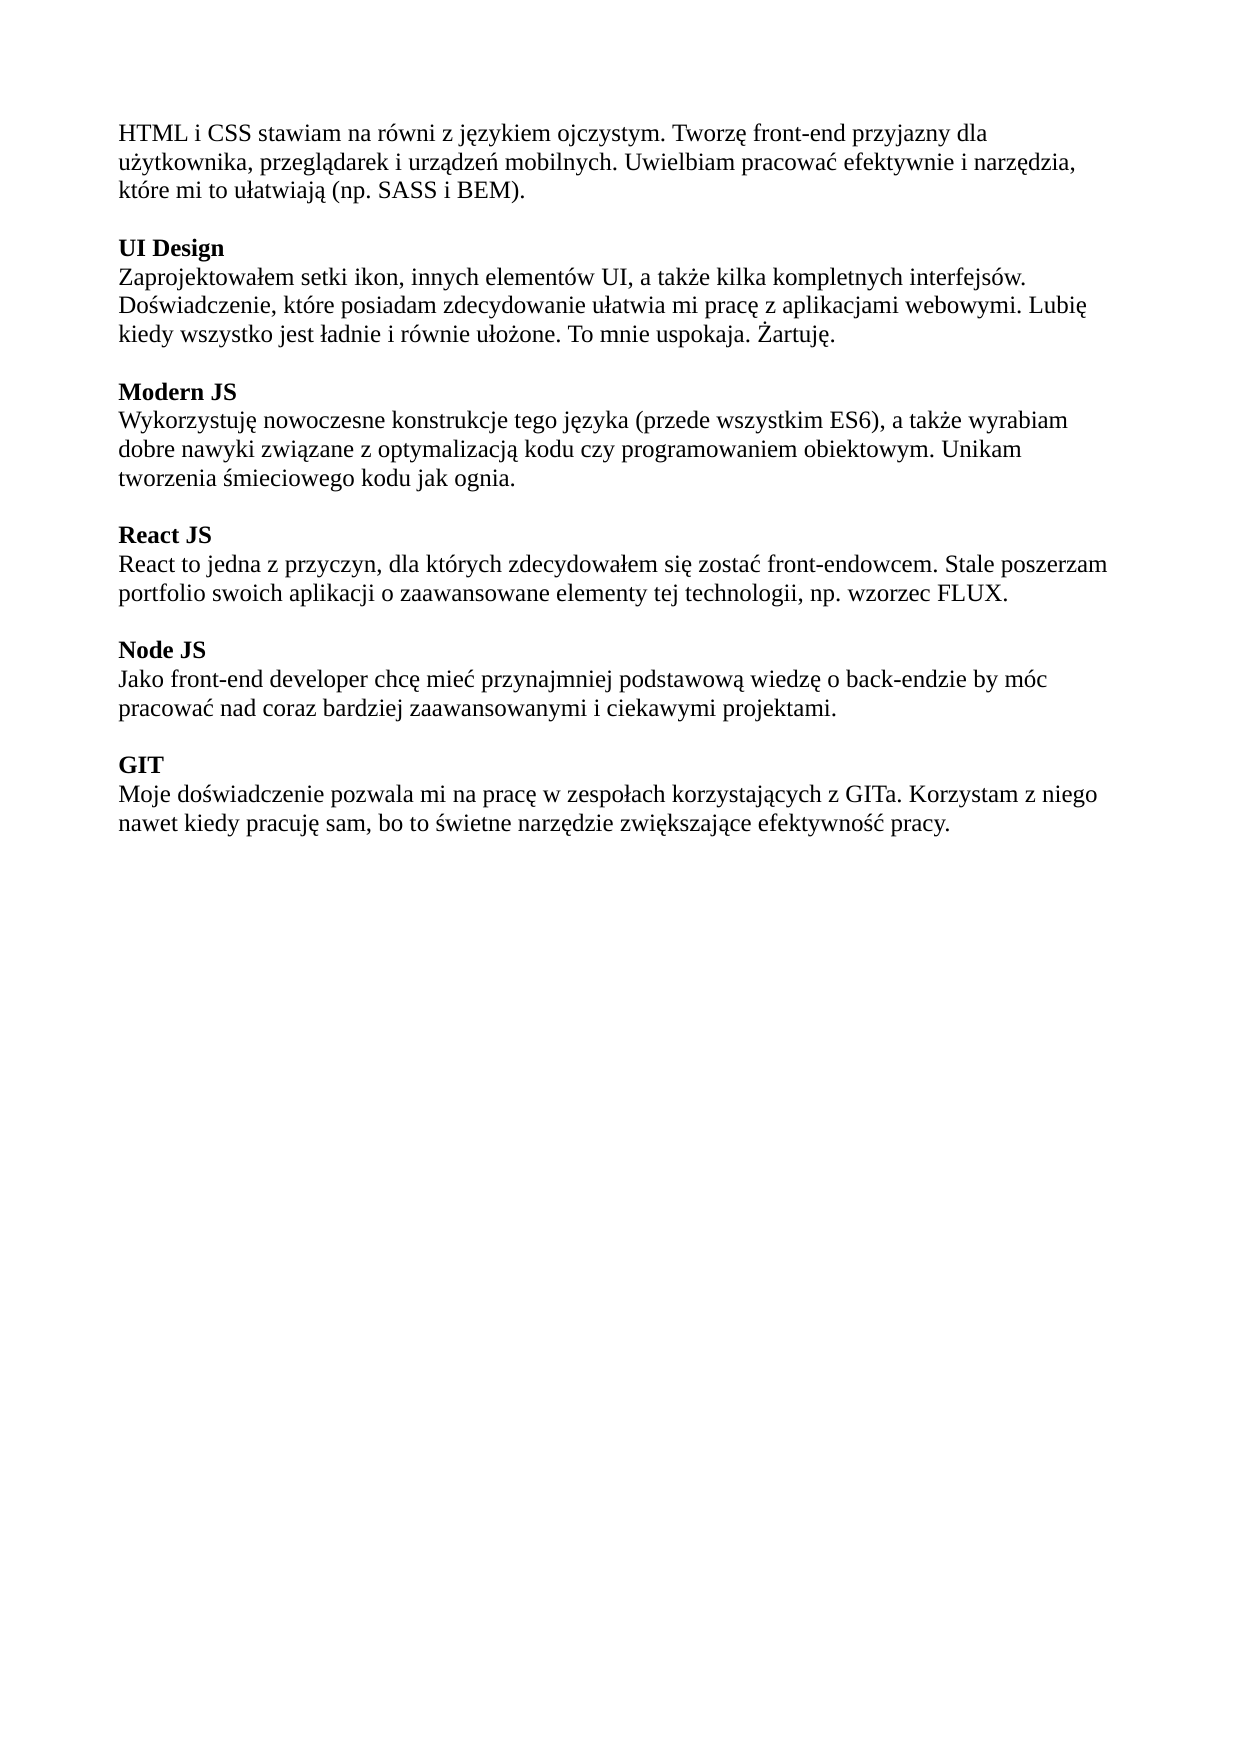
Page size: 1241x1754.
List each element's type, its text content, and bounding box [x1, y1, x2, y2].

text Node JS [118, 636, 1122, 664]
text React to jedna z przyczyn, dla których zdecydowałem się zostać front-endowcem. Stale poszerzam portfolio swoich aplikacji o zaawansowane elementy tej technologii, np. wzorzec FLUX. [118, 549, 1122, 607]
text GIT [118, 751, 1122, 779]
text Jako front-end developer chcę mieć przynajmniej podstawową wiedzę o back-endzie by móc pracować nad coraz bardziej zaawansowanymi i ciekawymi projektami. [118, 664, 1122, 722]
text UI Design [118, 233, 1122, 262]
text React JS [118, 521, 1122, 549]
text Moje doświadczenie pozwala mi na pracę w zespołach korzystających z GITa. Korzystam z niego nawet kiedy pracuję sam, bo to świetne narzędzie zwiększające efektywność pracy. [118, 779, 1122, 837]
text Modern JS [118, 377, 1122, 406]
text Wykorzystuję nowoczesne konstrukcje tego języka (przede wszystkim ES6), a także wyrabiam dobre nawyki związane z optymalizacją kodu czy programowaniem obiektowym. Unikam tworzenia śmieciowego kodu jak ognia. [118, 406, 1122, 492]
text Zaprojektowałem setki ikon, innych elementów UI, a także kilka kompletnych interfejsów. Doświadczenie, które posiadam zdecydowanie ułatwia mi pracę z aplikacjami webowymi. Lubię kiedy wszystko jest ładnie i równie ułożone. To mnie uspokaja. Żartuję. [118, 262, 1122, 348]
text HTML i CSS stawiam na równi z językiem ojczystym. Tworzę front-end przyjazny dla użytkownika, przeglądarek i urządzeń mobilnych. Uwielbiam pracować efektywnie i narzędzia, które mi to ułatwiają (np. SASS i BEM). [118, 118, 1122, 204]
